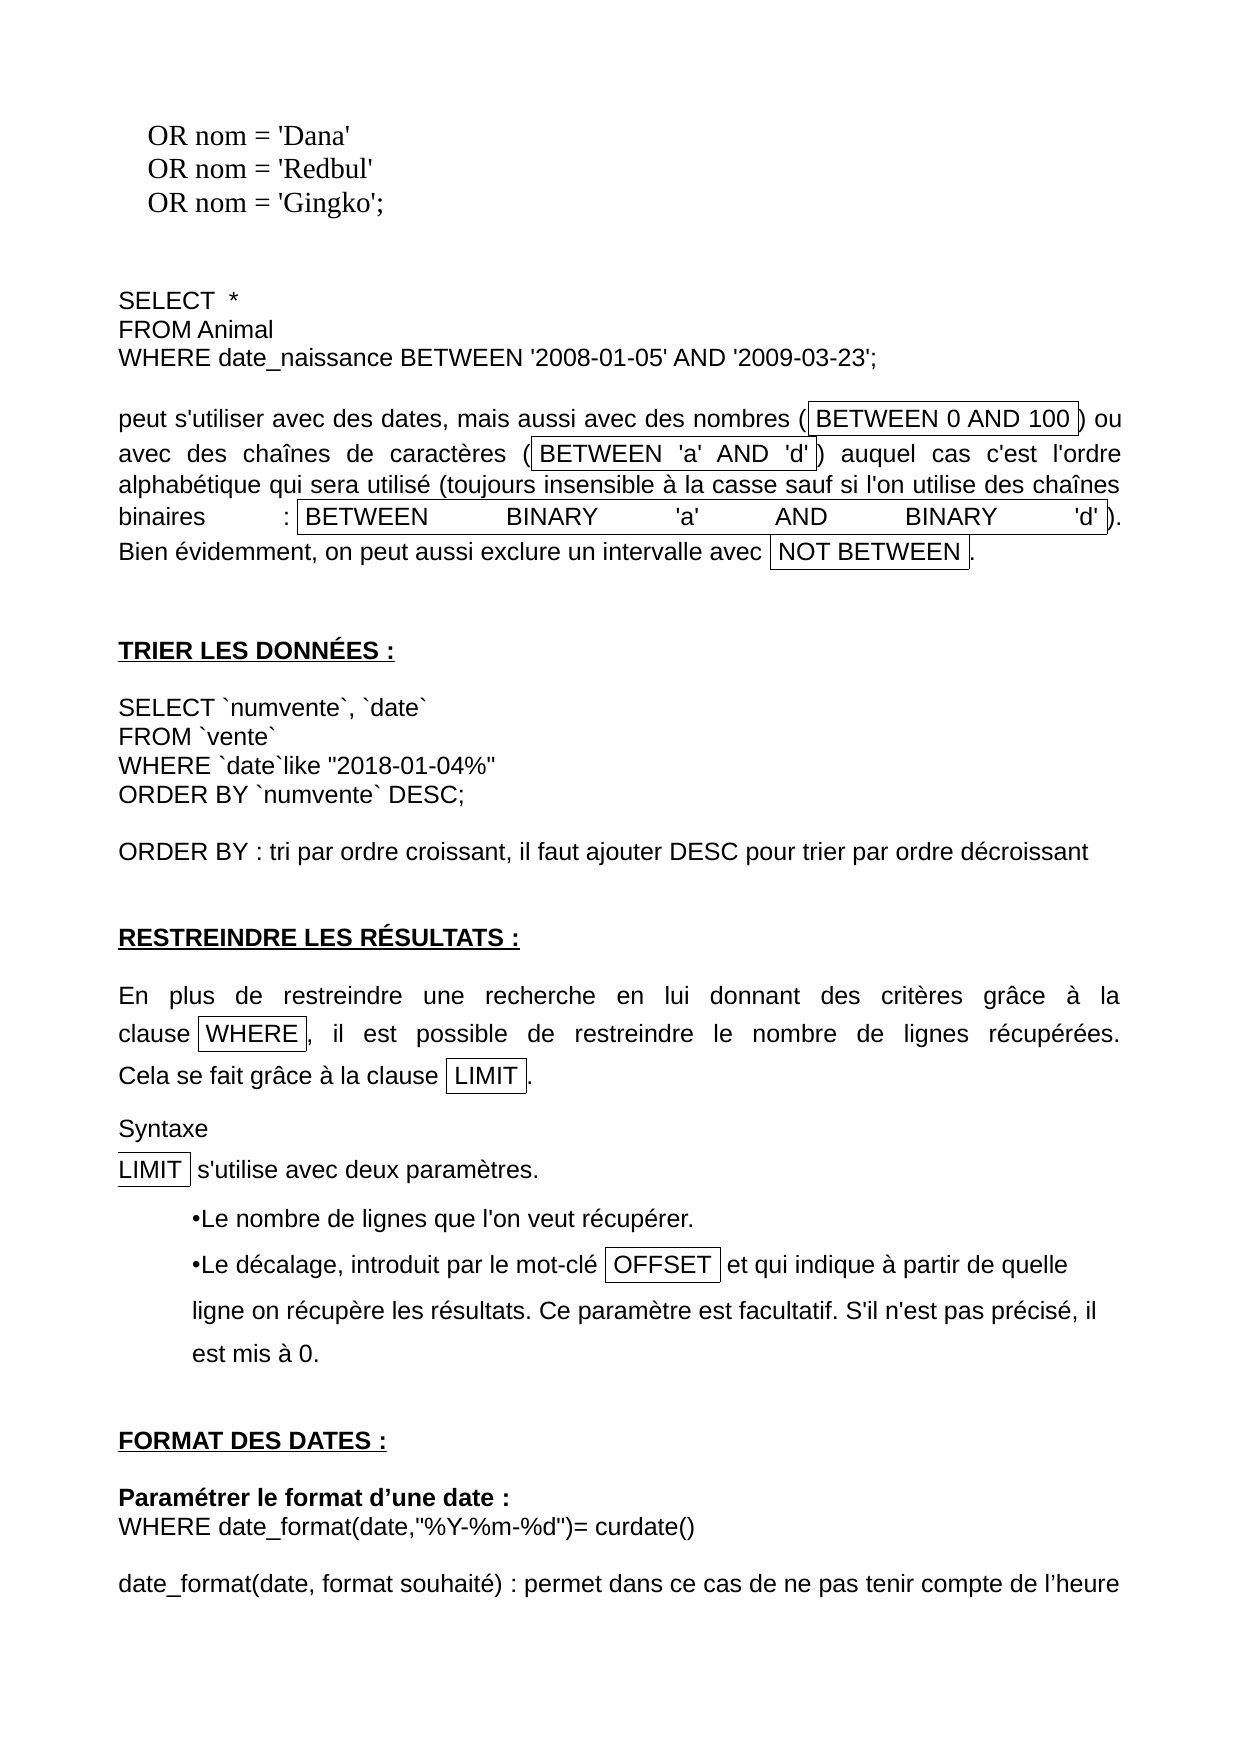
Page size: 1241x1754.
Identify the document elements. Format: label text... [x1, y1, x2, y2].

text date_format(date, format souhaité) : permet dans ce cas de ne pas tenir compte de l’heure [118, 1569, 1122, 1598]
list Le nombre de lignes que l'on veut récupérer. [118, 1204, 1122, 1233]
text OR nom = 'Dana' [118, 118, 1122, 152]
subtitle Syntaxe [118, 1114, 1122, 1143]
text FORMAT DES DATES : [118, 1426, 1122, 1454]
text OR nom = 'Redbul' [118, 152, 1122, 185]
text Paramétrer le format d’une date : [118, 1483, 1122, 1512]
text FROM `vente` [118, 722, 1122, 751]
text OR nom = 'Gingko'; [118, 185, 1122, 219]
text ORDER BY `numvente` DESC; [118, 779, 1122, 808]
text s'utilise avec deux paramètres. [191, 1152, 1122, 1186]
text WHERE date_naissance BETWEEN '2008-01-05' AND '2009-03-23'; [118, 343, 1122, 372]
text SELECT * [118, 286, 1122, 314]
text peut s'utiliser avec des dates, mais aussi avec des nombres (BETWEEN 0 AND 100) ou avec des chaînes de caractères (BETWEEN 'a' AND 'd') auquel cas c'est l'ordre alphabétique qui sera utilisé (toujours insensible à la casse sauf si l'on utilise des chaînes binaires : BETWEEN BINARY 'a' AND BINARY 'd'). Bien évidemment, on peut aussi exclure un intervalle avec NOT BETWEEN. [118, 401, 1122, 569]
text WHERE `date`like "2018-01-04%" [118, 751, 1122, 779]
text En plus de restreindre une recherche en lui donnant des critères grâce à la clause WHERE, il est possible de restreindre le nombre de lignes récupérées. Cela se fait grâce à la clause LIMIT. [118, 981, 1122, 1093]
text RESTREINDRE LES RÉSULTATS : [118, 923, 1122, 952]
text TRIER LES DONNÉES : [118, 636, 1122, 664]
list Le décalage, introduit par le mot-clé OFFSET et qui indique à partir de quelle ligne on récupère les résultats. Ce paramètre est facultatif. S'il n'est pas précisé, il est mis à 0. [118, 1247, 1122, 1368]
text WHERE date_format(date,"%Y-%m-%d")= curdate() [118, 1512, 1122, 1541]
text LIMIT [118, 1153, 190, 1186]
text SELECT `numvente`, `date` [118, 693, 1122, 722]
text ORDER BY : tri par ordre croissant, il faut ajouter DESC pour trier par ordre décroissant [118, 837, 1122, 866]
text FROM Animal [118, 314, 1122, 343]
